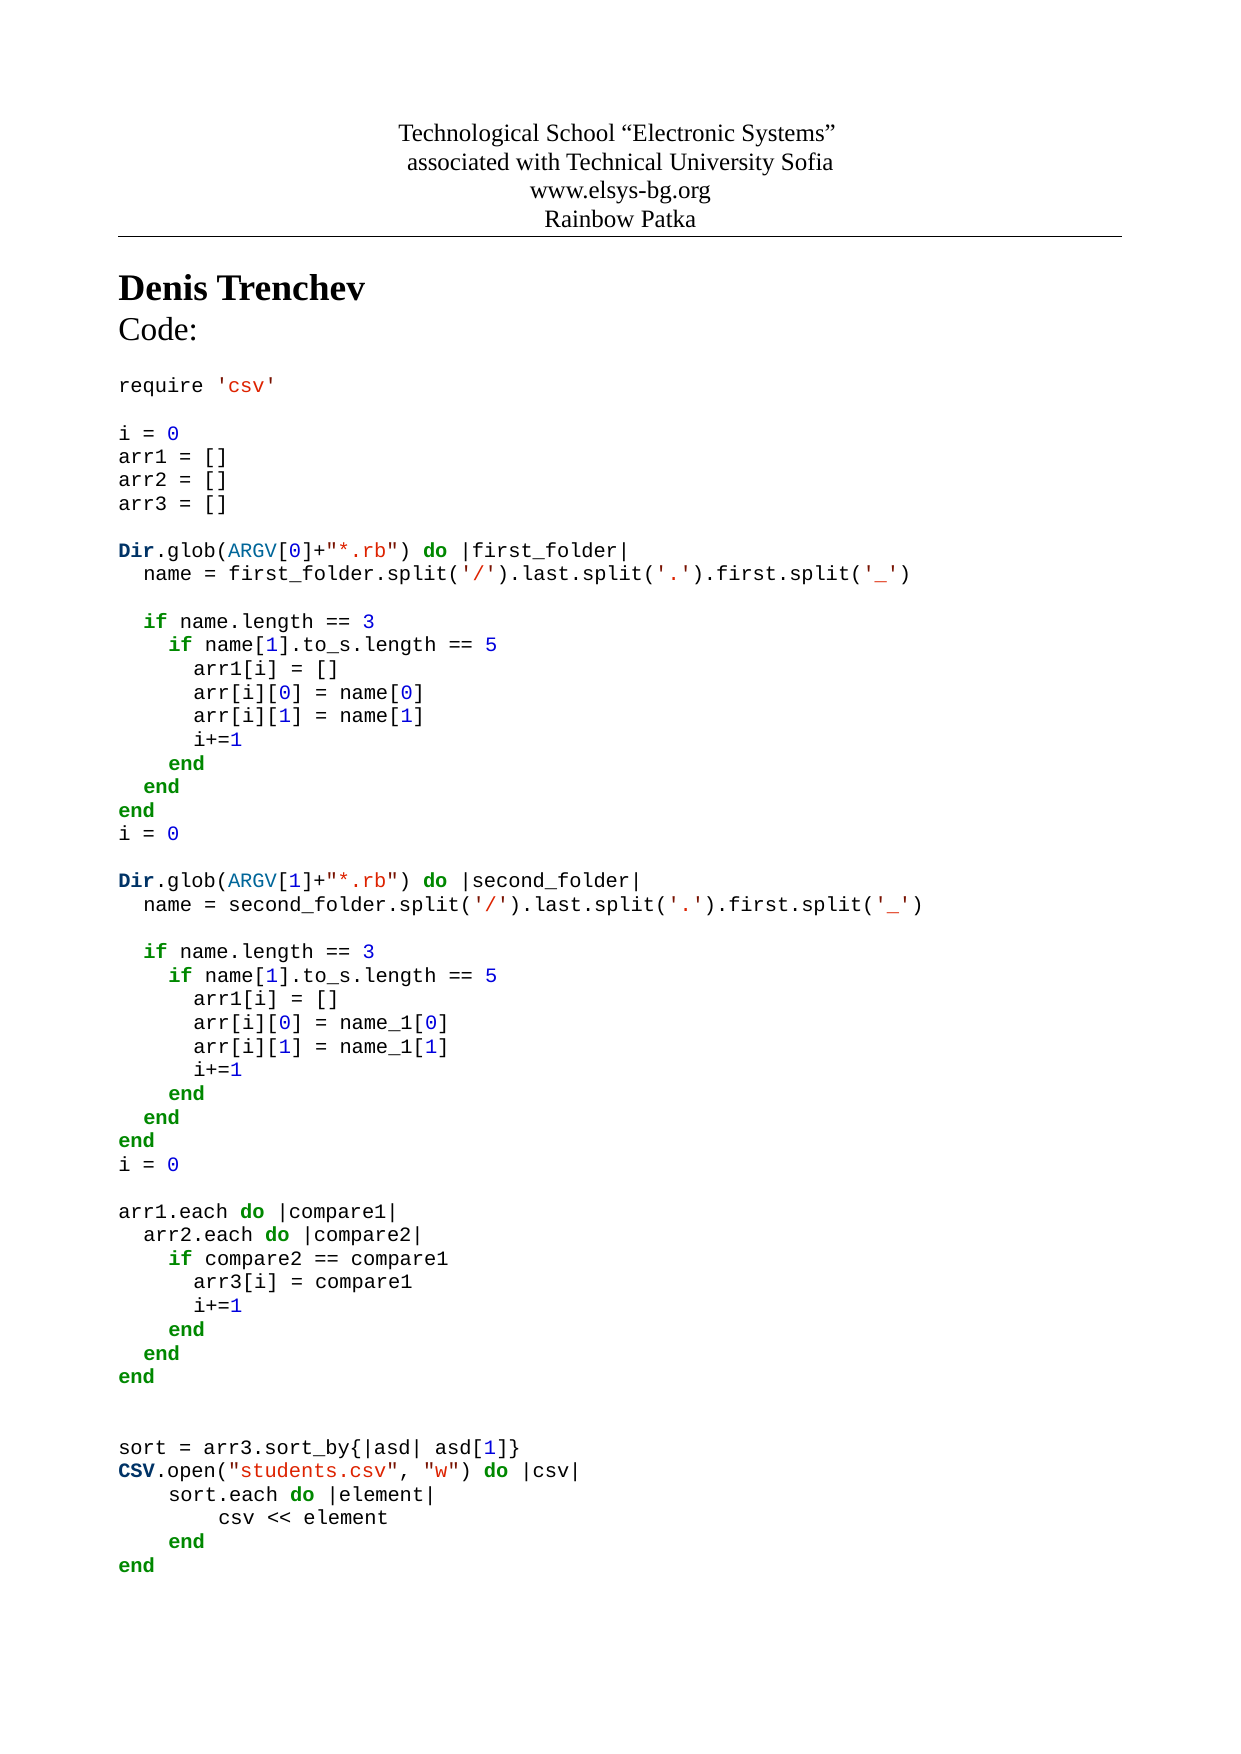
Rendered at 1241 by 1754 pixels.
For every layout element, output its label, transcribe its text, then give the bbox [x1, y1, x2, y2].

text require 'csv' [118, 376, 1122, 399]
text arr2.each do |compare2| [118, 1224, 1122, 1248]
text arr[i][0] = name_1[0] [118, 1012, 1122, 1036]
text i = 0 [118, 423, 1122, 446]
text arr[i][0] = name[0] [118, 682, 1122, 705]
text end [118, 1366, 1122, 1389]
text arr[i][1] = name_1[1] [118, 1036, 1122, 1059]
text if name.length == 3 [118, 611, 1122, 634]
text Code: [118, 309, 1122, 347]
text i = 0 [118, 823, 1122, 847]
text if name[1].to_s.length == 5 [118, 634, 1122, 658]
text sort.each do |element| [118, 1484, 1122, 1507]
text end [118, 753, 1122, 776]
text arr2 = [] [118, 469, 1122, 493]
text csv << element [118, 1507, 1122, 1531]
text if compare2 == compare1 [118, 1248, 1122, 1272]
text end [118, 800, 1122, 823]
text if name[1].to_s.length == 5 [118, 965, 1122, 988]
text arr3 = [] [118, 493, 1122, 516]
text sort = arr3.sort_by{|asd| asd[1]} [118, 1437, 1122, 1460]
text end [118, 1319, 1122, 1342]
text name = first_folder.split('/').last.split('.').first.split('_') [118, 563, 1122, 587]
text arr[i][1] = name[1] [118, 705, 1122, 729]
text if name.length == 3 [118, 941, 1122, 965]
text i = 0 [118, 1154, 1122, 1177]
text i+=1 [118, 1295, 1122, 1319]
text arr1[i] = [] [118, 658, 1122, 682]
text arr1 = [] [118, 446, 1122, 469]
text CSV.open("students.csv", "w") do |csv| [118, 1460, 1122, 1484]
text i+=1 [118, 729, 1122, 753]
text end [118, 1107, 1122, 1130]
text end [118, 1555, 1122, 1578]
text arr1[i] = [] [118, 988, 1122, 1012]
text end [118, 1531, 1122, 1555]
text end [118, 1083, 1122, 1107]
text arr1.each do |compare1| [118, 1201, 1122, 1224]
text name = second_folder.split('/').last.split('.').first.split('_') [118, 894, 1122, 917]
text end [118, 1130, 1122, 1154]
text end [118, 1342, 1122, 1366]
text arr3[i] = compare1 [118, 1272, 1122, 1295]
text Denis Trenchev [118, 266, 1122, 309]
text end [118, 776, 1122, 800]
text i+=1 [118, 1059, 1122, 1083]
text Dir.glob(ARGV[0]+"*.rb") do |first_folder| [118, 540, 1122, 563]
text Dir.glob(ARGV[1]+"*.rb") do |second_folder| [118, 870, 1122, 894]
